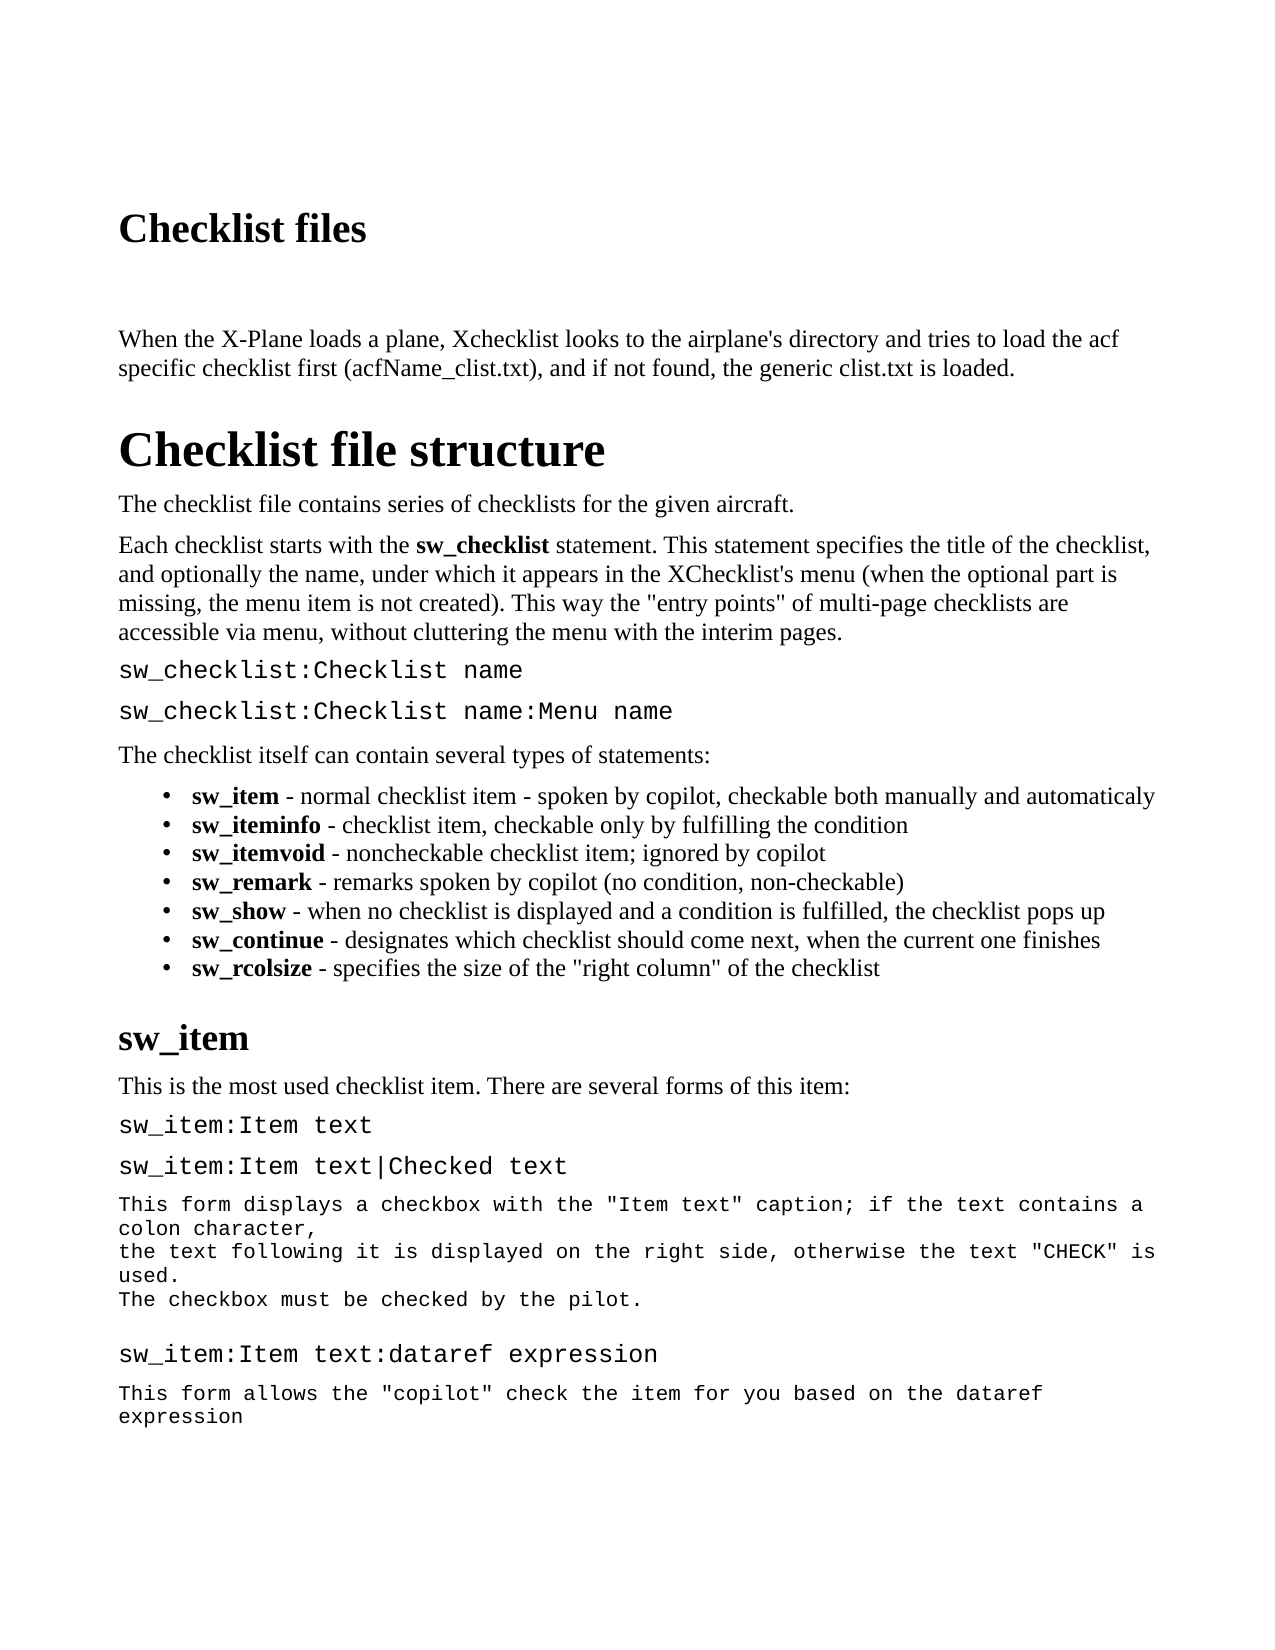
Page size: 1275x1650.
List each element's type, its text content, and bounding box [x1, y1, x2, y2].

list sw_item - normal checklist item - spoken by copilot, checkable both manually and automaticaly [162, 781, 1157, 810]
text This form displays a checkbox with the "Item text" caption; if the text contains a colon character, [118, 1194, 1157, 1241]
list sw_remark - remarks spoken by copilot (no condition, non-checkable) [162, 867, 1157, 896]
text This form allows the "copilot" check the item for you based on the dataref expression [118, 1383, 1157, 1430]
text sw_item:Item text [118, 1112, 1157, 1141]
subtitle sw_item [118, 1016, 1157, 1059]
text sw_item:Item text|Checked text [118, 1153, 1157, 1182]
text The checkbox must be checked by the pilot. [118, 1289, 1157, 1312]
subtitle Checklist files [118, 203, 1157, 251]
text When the X-Plane loads a plane, Xchecklist looks to the airplane's directory and tries to load the acf specific checklist first (acfName_clist.txt), and if not found, the generic clist.txt is loaded. [118, 324, 1157, 382]
text the text following it is displayed on the right side, otherwise the text "CHECK" is used. [118, 1241, 1157, 1289]
list sw_rcolsize - specifies the size of the "right column" of the checklist [162, 953, 1157, 982]
text This is the most used checklist item. There are several forms of this item: [118, 1071, 1157, 1100]
subtitle Checklist file structure [118, 419, 1157, 477]
text The checklist file contains series of checklists for the given aircraft. [118, 489, 1157, 518]
text Each checklist starts with the sw_checklist statement. This statement specifies the title of the checklist, and optionally the name, under which it appears in the XChecklist's menu (when the optional part is missing, the menu item is not created). This way the "entry points" of multi-page checklists are accessible via menu, without cluttering the menu with the interim pages. [118, 531, 1157, 646]
text sw_item:Item text:dataref expression [118, 1342, 1157, 1370]
list sw_continue - designates which checklist should come next, when the current one finishes [162, 925, 1157, 953]
list sw_itemvoid - noncheckable checklist item; ignored by copilot [162, 838, 1157, 867]
text The checklist itself can contain several types of statements: [118, 740, 1157, 768]
text sw_checklist:Checklist name [118, 658, 1157, 686]
list sw_show - when no checklist is displayed and a condition is fulfilled, the checklist pops up [162, 896, 1157, 925]
text sw_checklist:Checklist name:Menu name [118, 699, 1157, 727]
list sw_iteminfo - checklist item, checkable only by fulfilling the condition [162, 810, 1157, 838]
